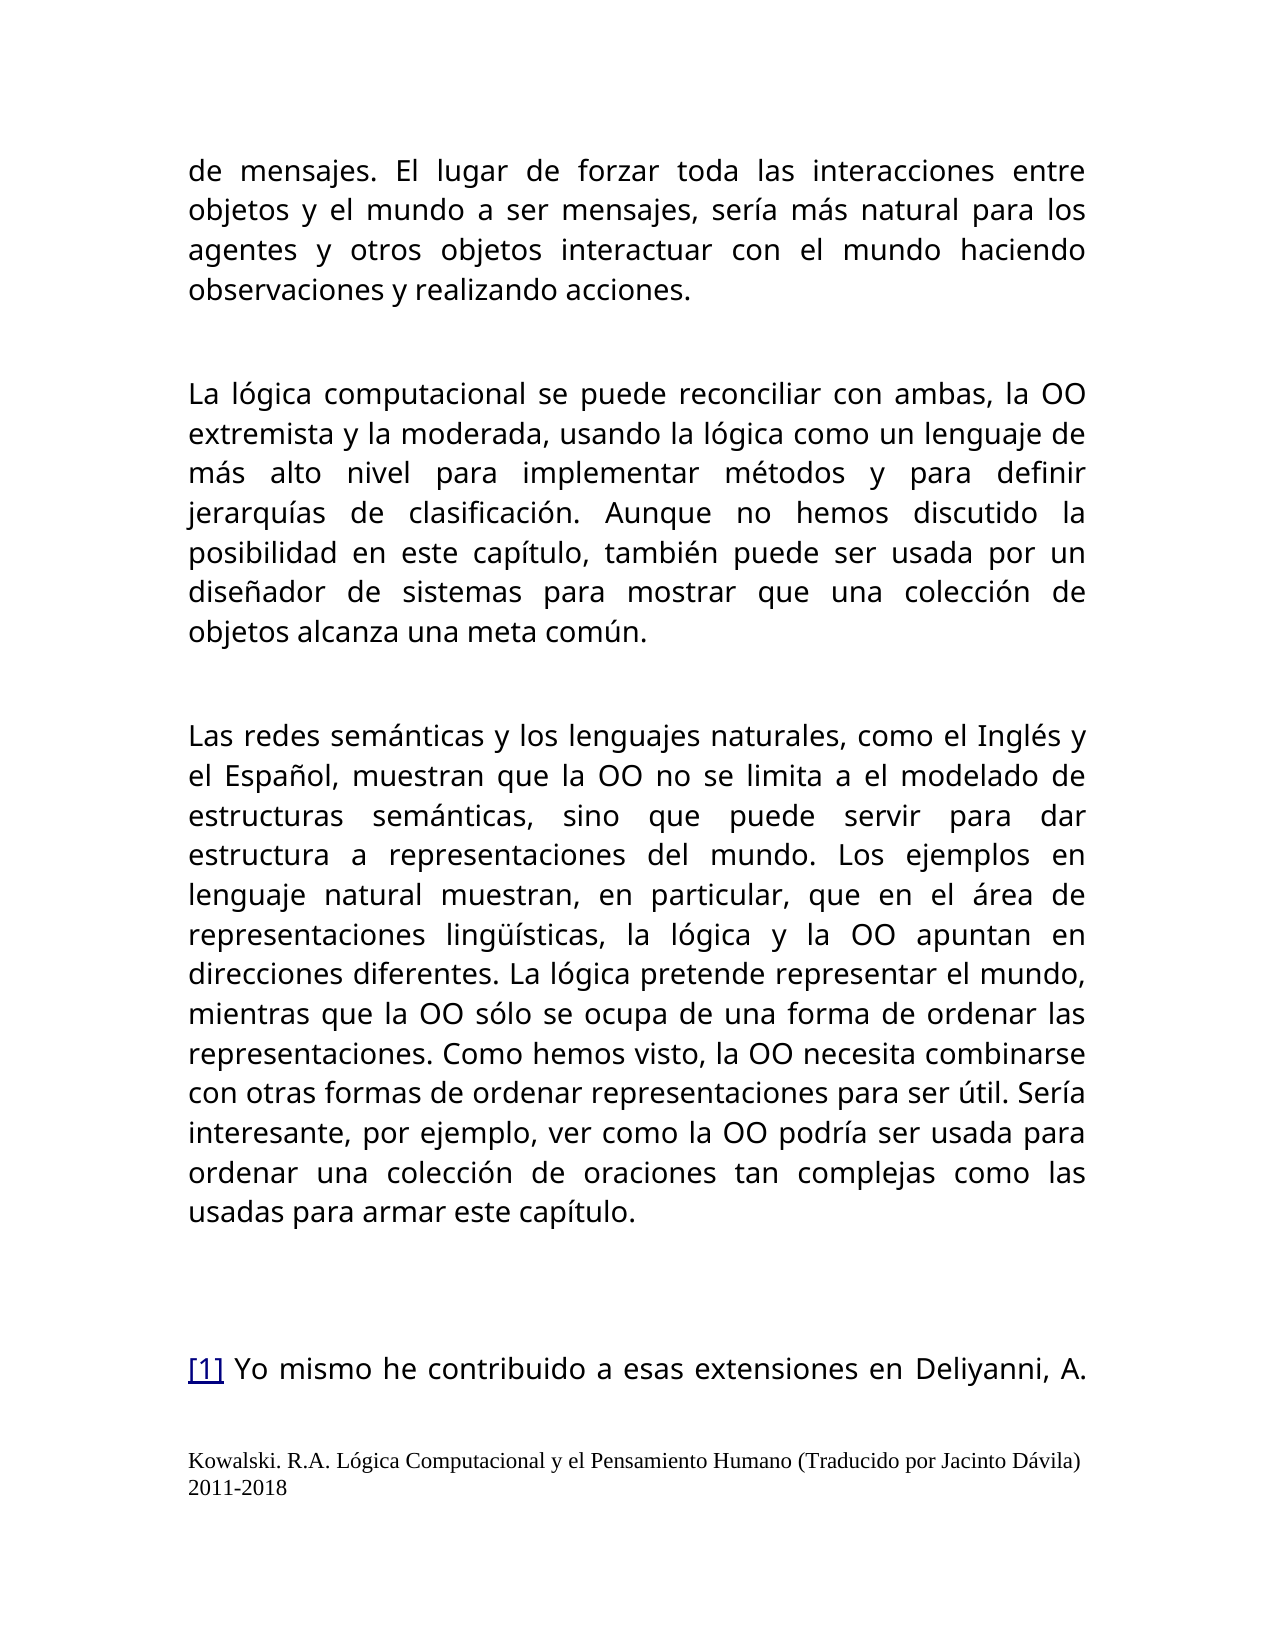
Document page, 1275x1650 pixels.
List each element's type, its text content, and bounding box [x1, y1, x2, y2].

text La lógica computacional se puede reconciliar con ambas, la OO extremista y la moderada, usando la lógica como un lenguaje de más alto nivel para implementar métodos y para definir jerarquías de clasificación. Aunque no hemos discutido la posibilidad en este capítulo, también puede ser usada por un diseñador de sistemas para mostrar que una colección de objetos alcanza una meta común. [188, 373, 1087, 651]
text [1] Yo mismo he contribuido a esas extensiones en Deliyanni, A. [188, 1348, 1087, 1388]
text Las redes semánticas y los lenguajes naturales, como el Inglés y el Español, muestran que la OO no se limita a el modelado de estructuras semánticas, sino que puede servir para dar estructura a representaciones del mundo. Los ejemplos en lenguaje natural muestran, en particular, que en el área de representaciones lingüísticas, la lógica y la OO apuntan en direcciones diferentes. La lógica pretende representar el mundo, mientras que la OO sólo se ocupa de una forma de ordenar las representaciones. Como hemos visto, la OO necesita combinarse con otras formas de ordenar representaciones para ser útil. Sería interesante, por ejemplo, ver como la OO podría ser usada para ordenar una colección de oraciones tan complejas como las usadas para armar este capítulo. [188, 716, 1087, 1231]
text de mensajes. El lugar de forzar toda las interacciones entre objetos y el mundo a ser mensajes, sería más natural para los agentes y otros objetos interactuar con el mundo haciendo observaciones y realizando acciones. [188, 150, 1087, 309]
